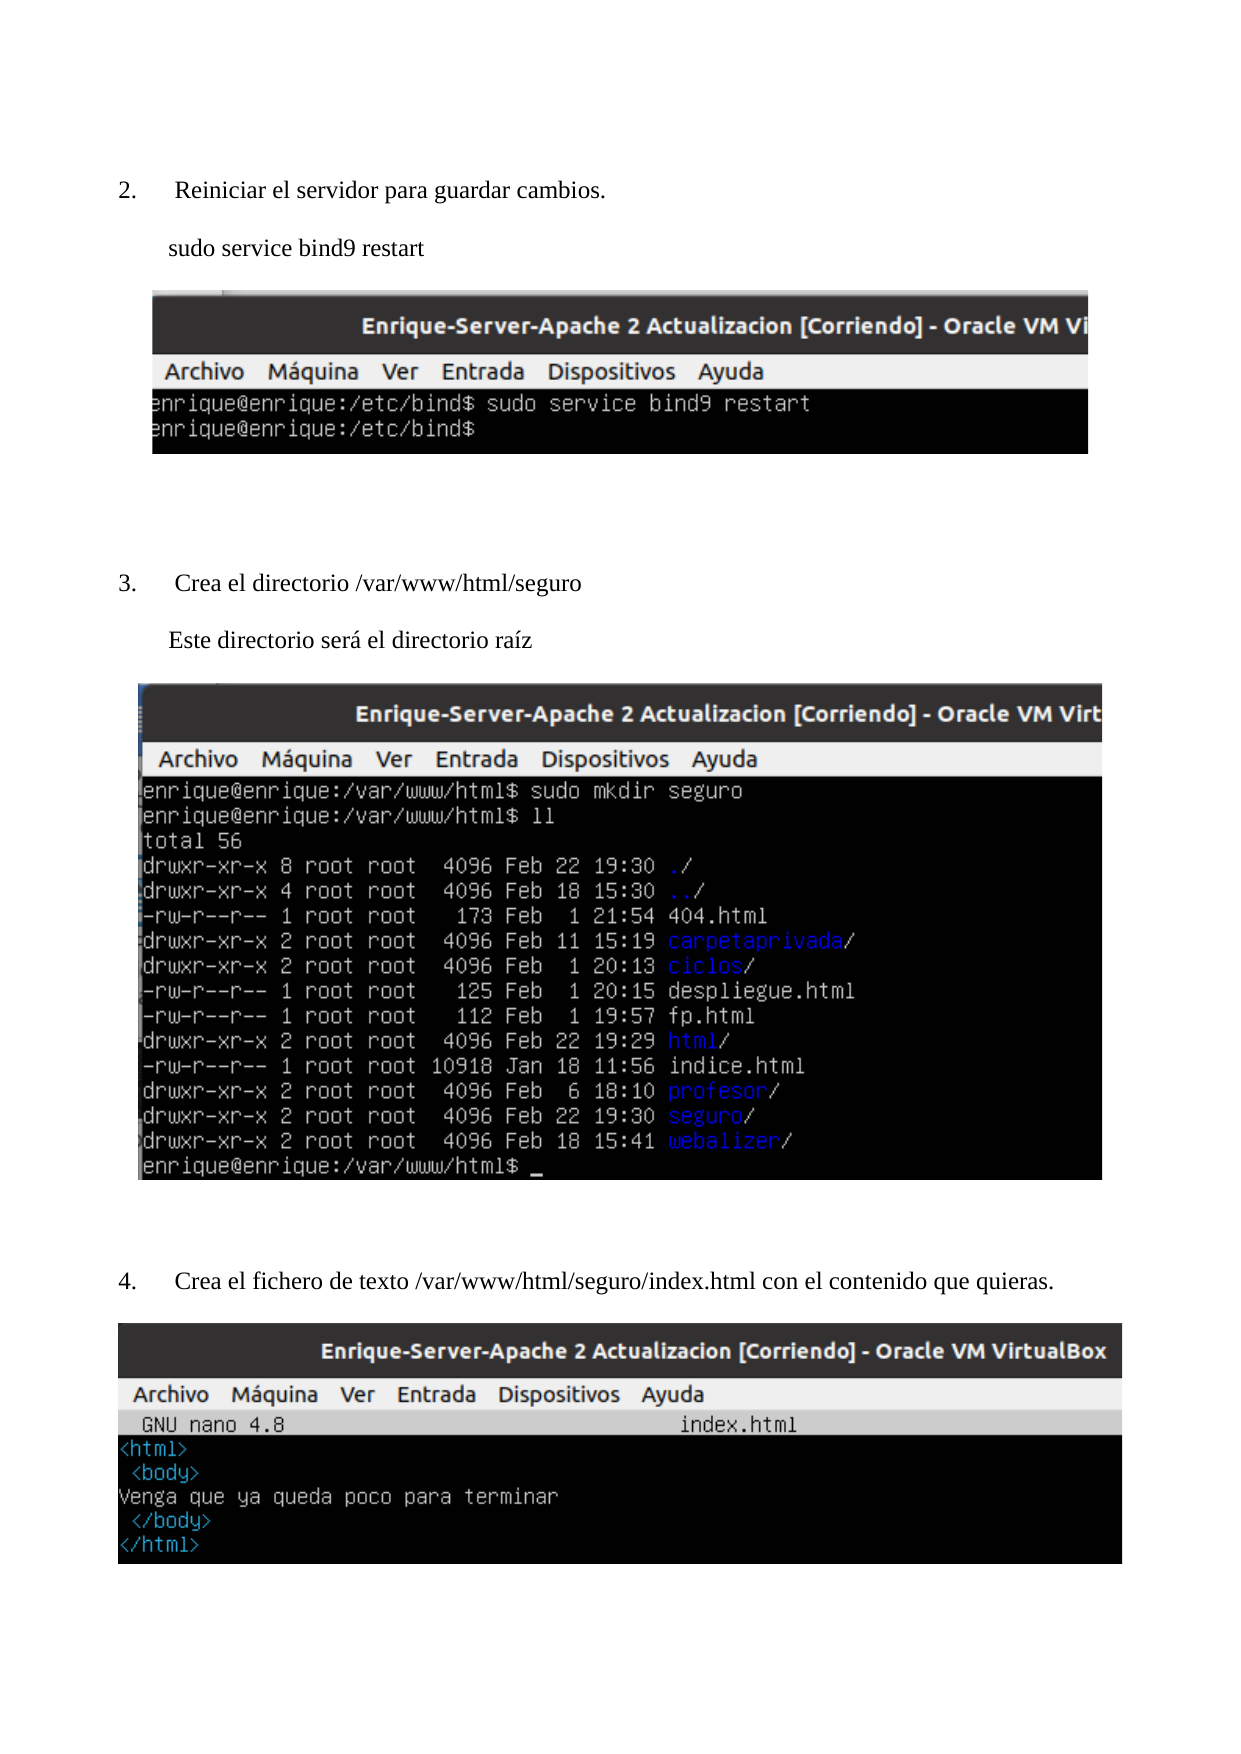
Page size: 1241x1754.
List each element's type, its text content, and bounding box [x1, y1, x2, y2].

text 2. Reiniciar el servidor para guardar cambios. [118, 176, 1122, 204]
text sudo service bind9 restart [118, 233, 1122, 262]
text 3. Crea el directorio /var/www/html/seguro [118, 568, 1122, 597]
picture [138, 683, 1103, 1180]
picture [118, 1323, 1123, 1564]
text Este directorio será el directorio raíz [118, 626, 1122, 654]
text 4. Crea el fichero de texto /var/www/html/seguro/index.html con el contenido que quieras. [118, 1266, 1122, 1295]
picture [152, 290, 1089, 454]
